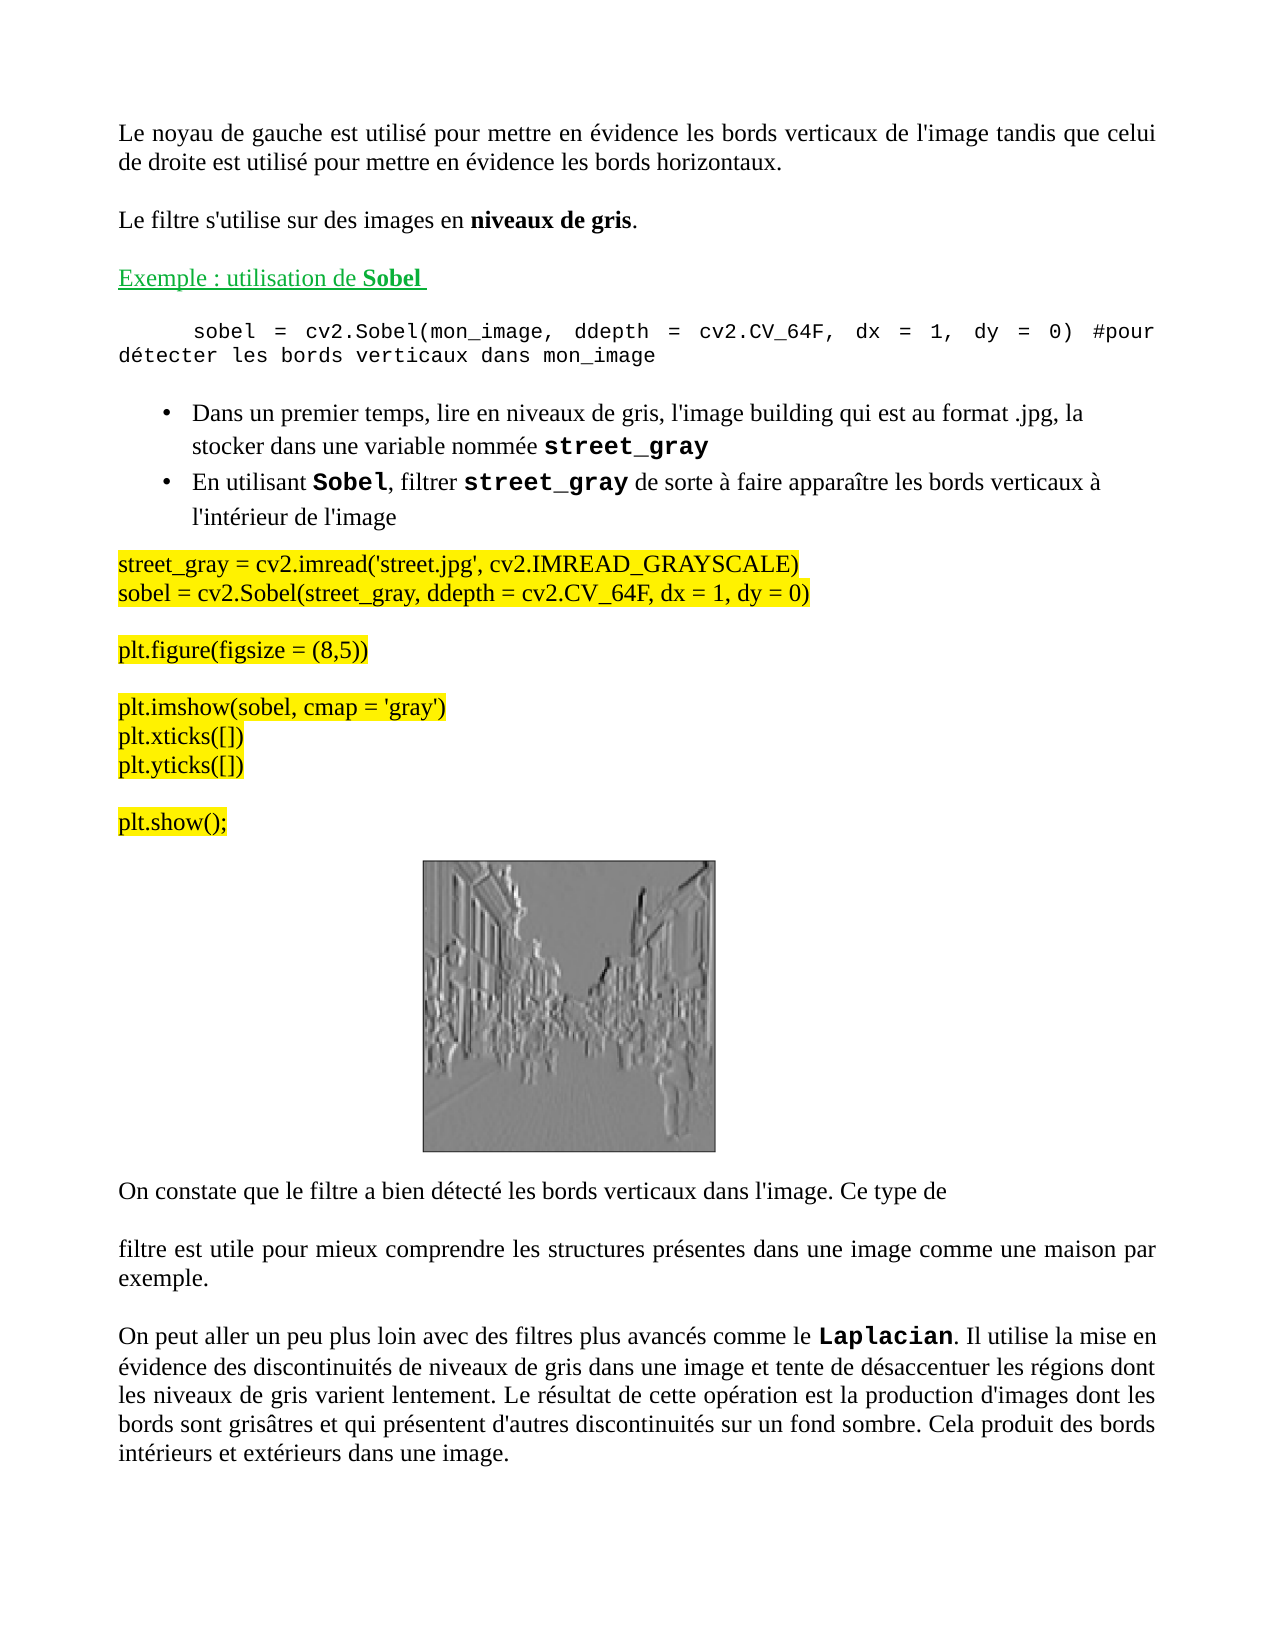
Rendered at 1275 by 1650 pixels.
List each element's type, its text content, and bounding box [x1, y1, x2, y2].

text Exemple : utilisation de Sobel [118, 263, 1157, 292]
picture [411, 853, 721, 1163]
text plt.show(); [118, 807, 1157, 836]
list Dans un premier temps, lire en niveaux de gris, l'image building qui est au format .jpg, la stocker dans une variable nommée street_gray [162, 398, 1157, 462]
text sobel = cv2.Sobel(street_gray, ddepth = cv2.CV_64F, dx = 1, dy = 0) [118, 578, 1157, 607]
text Le noyau de gauche est utilisé pour mettre en évidence les bords verticaux de l'image tandis que celui de droite est utilisé pour mettre en évidence les bords horizontaux. [118, 118, 1157, 176]
text On constate que le filtre a bien détecté les bords verticaux dans l'image. Ce type de [118, 1176, 1157, 1204]
text street_gray = cv2.imread('street.jpg', cv2.IMREAD_GRAYSCALE) [118, 549, 1157, 578]
text plt.figure(figsize = (8,5)) [118, 635, 1157, 664]
text Le filtre s'utilise sur des images en niveaux de gris. [118, 205, 1157, 234]
text filtre est utile pour mieux comprendre les structures présentes dans une image comme une maison par exemple. [118, 1234, 1157, 1291]
text plt.yticks([]) [118, 750, 1157, 779]
text plt.imshow(sobel, cmap = 'gray') [118, 692, 1157, 721]
text sobel = cv2.Sobel(mon_image, ddepth = cv2.CV_64F, dx = 1, dy = 0) #pour détecter les bords verticaux dans mon_image [118, 322, 1157, 369]
list En utilisant Sobel, filtrer street_gray de sorte à faire apparaître les bords verticaux à l'intérieur de l'image [162, 467, 1157, 531]
text On peut aller un peu plus loin avec des filtres plus avancés comme le Laplacian. Il utilise la mise en évidence des discontinuités de niveaux de gris dans une image et tente de désaccentuer les régions dont les niveaux de gris varient lentement. Le résultat de cette opération est la production d'images dont les bords sont grisâtres et qui présentent d'autres discontinuités sur un fond sombre. Cela produit des bords intérieurs et extérieurs dans une image. [118, 1321, 1157, 1467]
text plt.xticks([]) [118, 721, 1157, 750]
